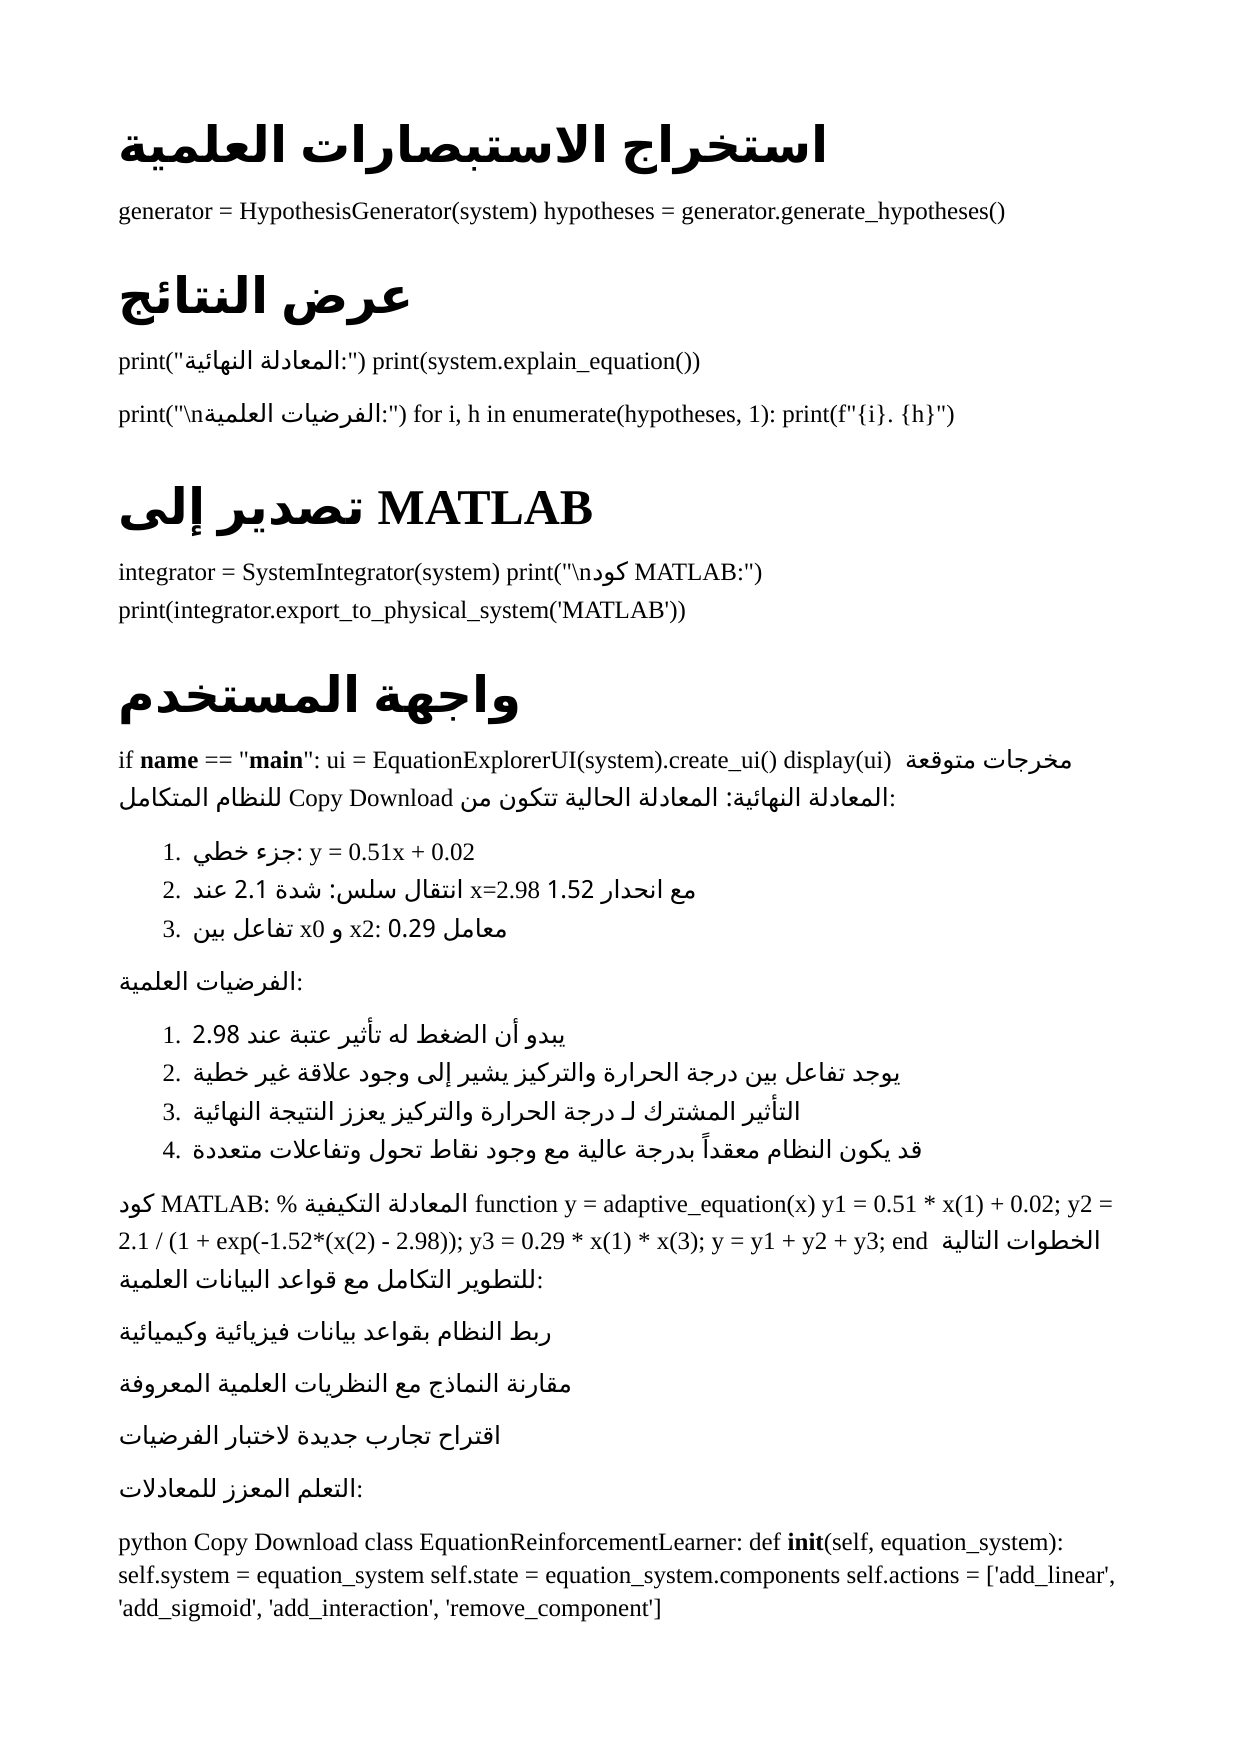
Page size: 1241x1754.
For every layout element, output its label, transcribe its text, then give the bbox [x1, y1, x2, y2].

list يبدو أن الضغط له تأثير عتبة عند 2.98 [162, 1020, 1122, 1053]
text print("المعادلة النهائية:") print(system.explain_equation()) [118, 346, 1122, 380]
list التأثير المشترك لـ درجة الحرارة والتركيز يعزز النتيجة النهائية [162, 1097, 1122, 1131]
text الفرضيات العلمية: [118, 967, 1122, 1000]
text كود MATLAB: % المعادلة التكيفية function y = adaptive_equation(x) y1 = 0.51 * x(1) + 0.02; y2 = 2.1 / (1 + exp(-1.52*(x(2) - 2.98)); y3 = 0.29 * x(1) * x(3); y = y1 + y2 + y3; end الخطوات التالية للتطوير التكامل مع قواعد البيانات العلمية: [118, 1189, 1122, 1298]
text python Copy Download class EquationReinforcementLearner: def init(self, equation_system): self.system = equation_system self.state = equation_system.components self.actions = ['add_linear', 'add_sigmoid', 'add_interaction', 'remove_component'] [118, 1527, 1122, 1622]
list انتقال سلس: شدة 2.1 عند x=2.98 مع انحدار 1.52 [162, 875, 1122, 909]
list تفاعل بين x0 و x2: معامل 0.29 [162, 914, 1122, 947]
text if name == "main": ui = EquationExplorerUI(system).create_ui() display(ui) مخرجات متوقعة للنظام المتكامل Copy Download المعادلة النهائية: المعادلة الحالية تتكون من: [118, 745, 1122, 817]
list يوجد تفاعل بين درجة الحرارة والتركيز يشير إلى وجود علاقة غير خطية [162, 1058, 1122, 1092]
subtitle تصدير إلى MATLAB [118, 477, 1122, 544]
subtitle واجهة المستخدم [118, 667, 1122, 733]
text مقارنة النماذج مع النظريات العلمية المعروفة [118, 1370, 1122, 1402]
list جزء خطي: y = 0.51x + 0.02 [162, 837, 1122, 870]
text ربط النظام بقواعد بيانات فيزيائية وكيميائية [118, 1318, 1122, 1351]
list قد يكون النظام معقداً بدرجة عالية مع وجود نقاط تحول وتفاعلات متعددة [162, 1136, 1122, 1169]
subtitle استخراج الاستبصارات العلمية [118, 118, 1122, 183]
text integrator = SystemIntegrator(system) print("\nكود MATLAB:") print(integrator.export_to_physical_system('MATLAB')) [118, 557, 1122, 623]
subtitle عرض النتائج [118, 268, 1122, 334]
text التعلم المعزز للمعادلات: [118, 1474, 1122, 1507]
text اقتراح تجارب جديدة لاختبار الفرضيات [118, 1422, 1122, 1454]
text print("\nالفرضيات العلمية:") for i, h in enumerate(hypotheses, 1): print(f"{i}. {h}") [118, 399, 1122, 433]
text generator = HypothesisGenerator(system) hypotheses = generator.generate_hypotheses() [118, 196, 1122, 224]
